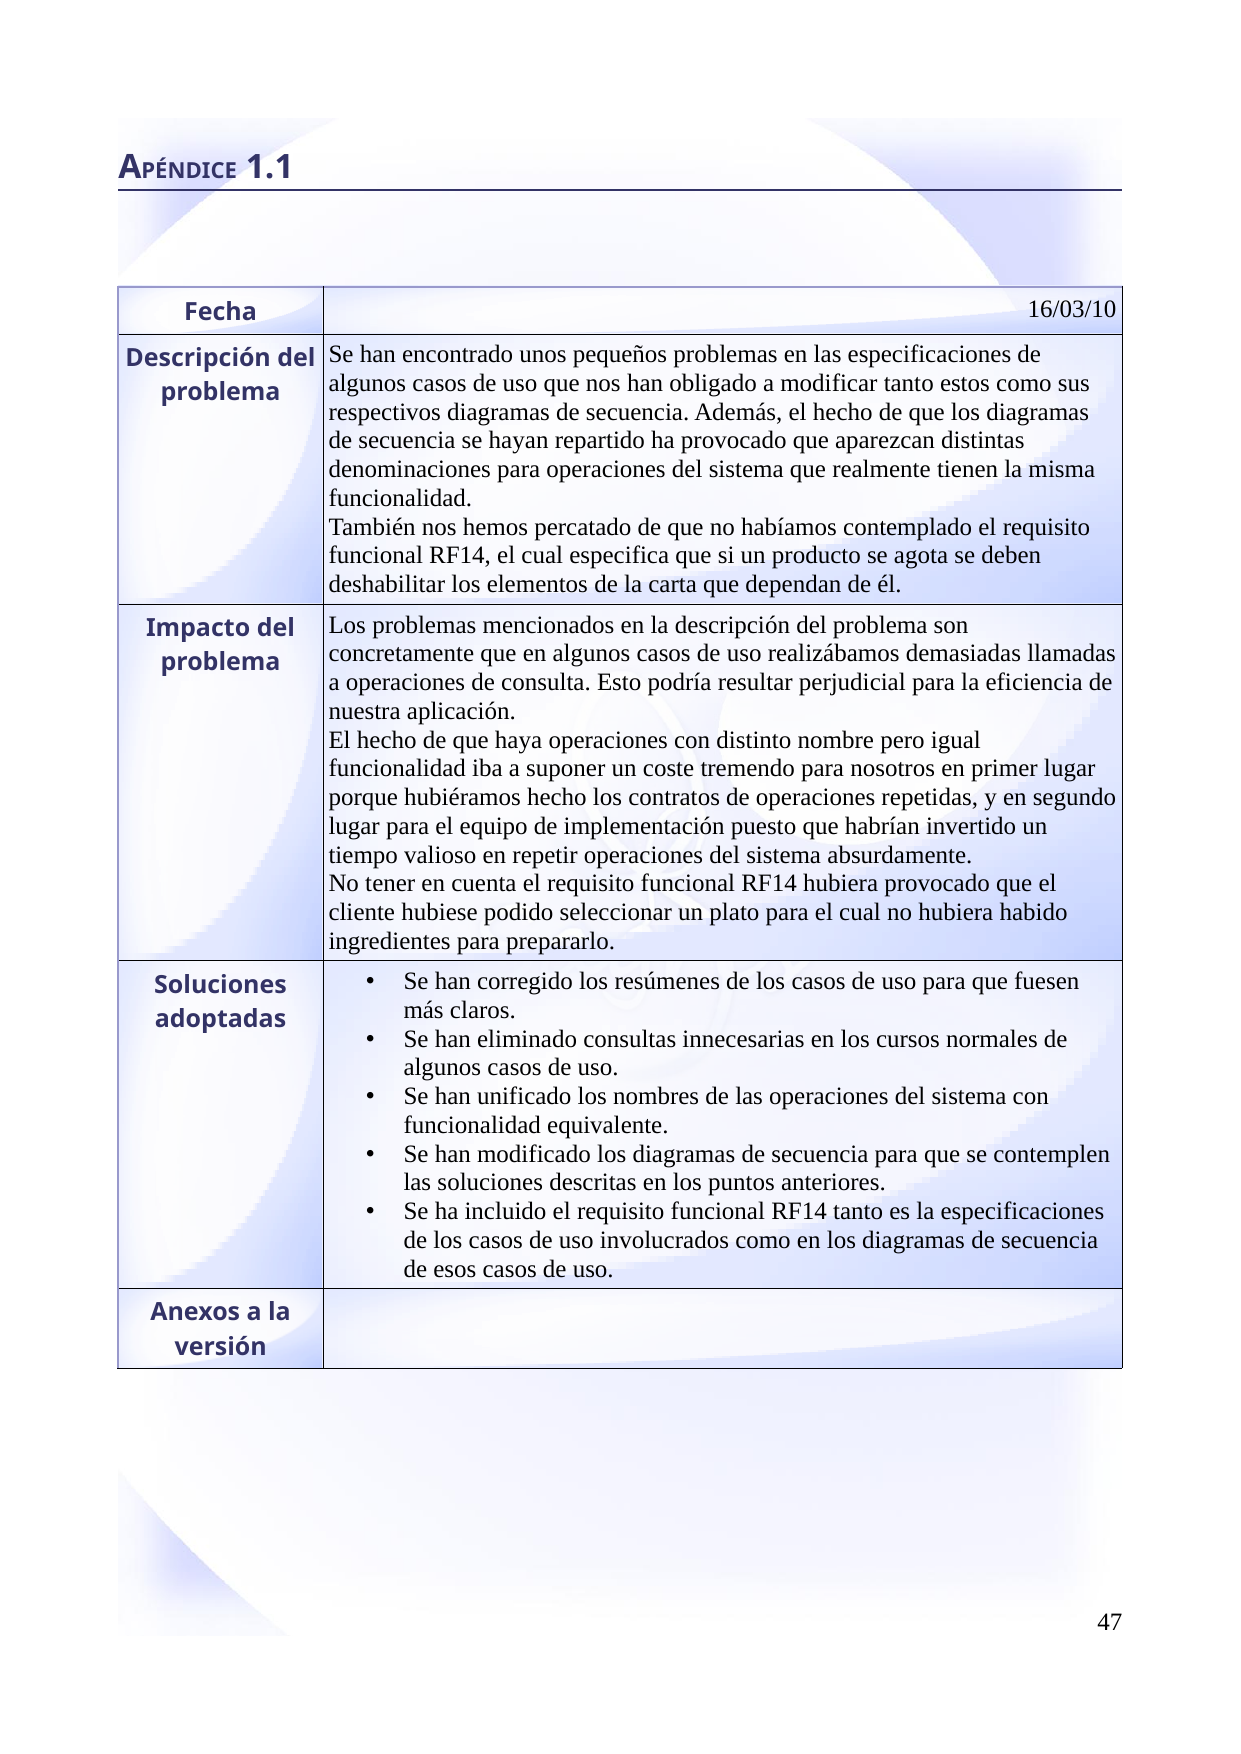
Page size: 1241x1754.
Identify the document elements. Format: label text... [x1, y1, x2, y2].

subtitle Apéndice 1.1 [118, 143, 1122, 189]
table_cell Descripción del problema [119, 335, 323, 604]
table_cell [324, 1289, 1122, 1368]
table_cell Se han corregido los resúmenes de los casos de uso para que fuesen más claros. Se han eliminado consultas innecesarias en los cursos normales de algunos casos de uso. Se han unificado los nombres de las operaciones del sistema con funcionalidad equivalente. Se han modificado los diagramas de secuencia para que se contemplen las soluciones descritas en los puntos anteriores. Se ha incluido el requisito funcional RF14 tanto es la especificaciones de los casos de uso involucrados como en los diagramas de secuencia de esos casos de uso. [324, 961, 1122, 1288]
table_header 16/03/10 [324, 288, 1122, 333]
table_cell Impacto del problema [119, 605, 323, 960]
table_cell Soluciones adoptadas [119, 961, 323, 1288]
table_header Fecha [119, 288, 323, 333]
table_cell Se han encontrado unos pequeños problemas en las especificaciones de algunos casos de uso que nos han obligado a modificar tanto estos como sus respectivos diagramas de secuencia. Además, el hecho de que los diagramas de secuencia se hayan repartido ha provocado que aparezcan distintas denominaciones para operaciones del sistema que realmente tienen la misma funcionalidad. También nos hemos percatado de que no habíamos contemplado el requisito funcional RF14, el cual especifica que si un producto se agota se deben deshabilitar los elementos de la carta que dependan de él. [324, 335, 1122, 604]
picture [118, 118, 1122, 143]
table_cell Los problemas mencionados en la descripción del problema son concretamente que en algunos casos de uso realizábamos demasiadas llamadas a operaciones de consulta. Esto podría resultar perjudicial para la eficiencia de nuestra aplicación. El hecho de que haya operaciones con distinto nombre pero igual funcionalidad iba a suponer un coste tremendo para nosotros en primer lugar porque hubiéramos hecho los contratos de operaciones repetidas, y en segundo lugar para el equipo de implementación puesto que habrían invertido un tiempo valioso en repetir operaciones del sistema absurdamente. No tener en cuenta el requisito funcional RF14 hubiera provocado que el cliente hubiese podido seleccionar un plato para el cual no hubiera habido ingredientes para prepararlo. [324, 605, 1122, 960]
table_cell Anexos a la versión [119, 1289, 323, 1368]
picture [118, 191, 1122, 286]
picture [118, 1369, 1122, 1636]
